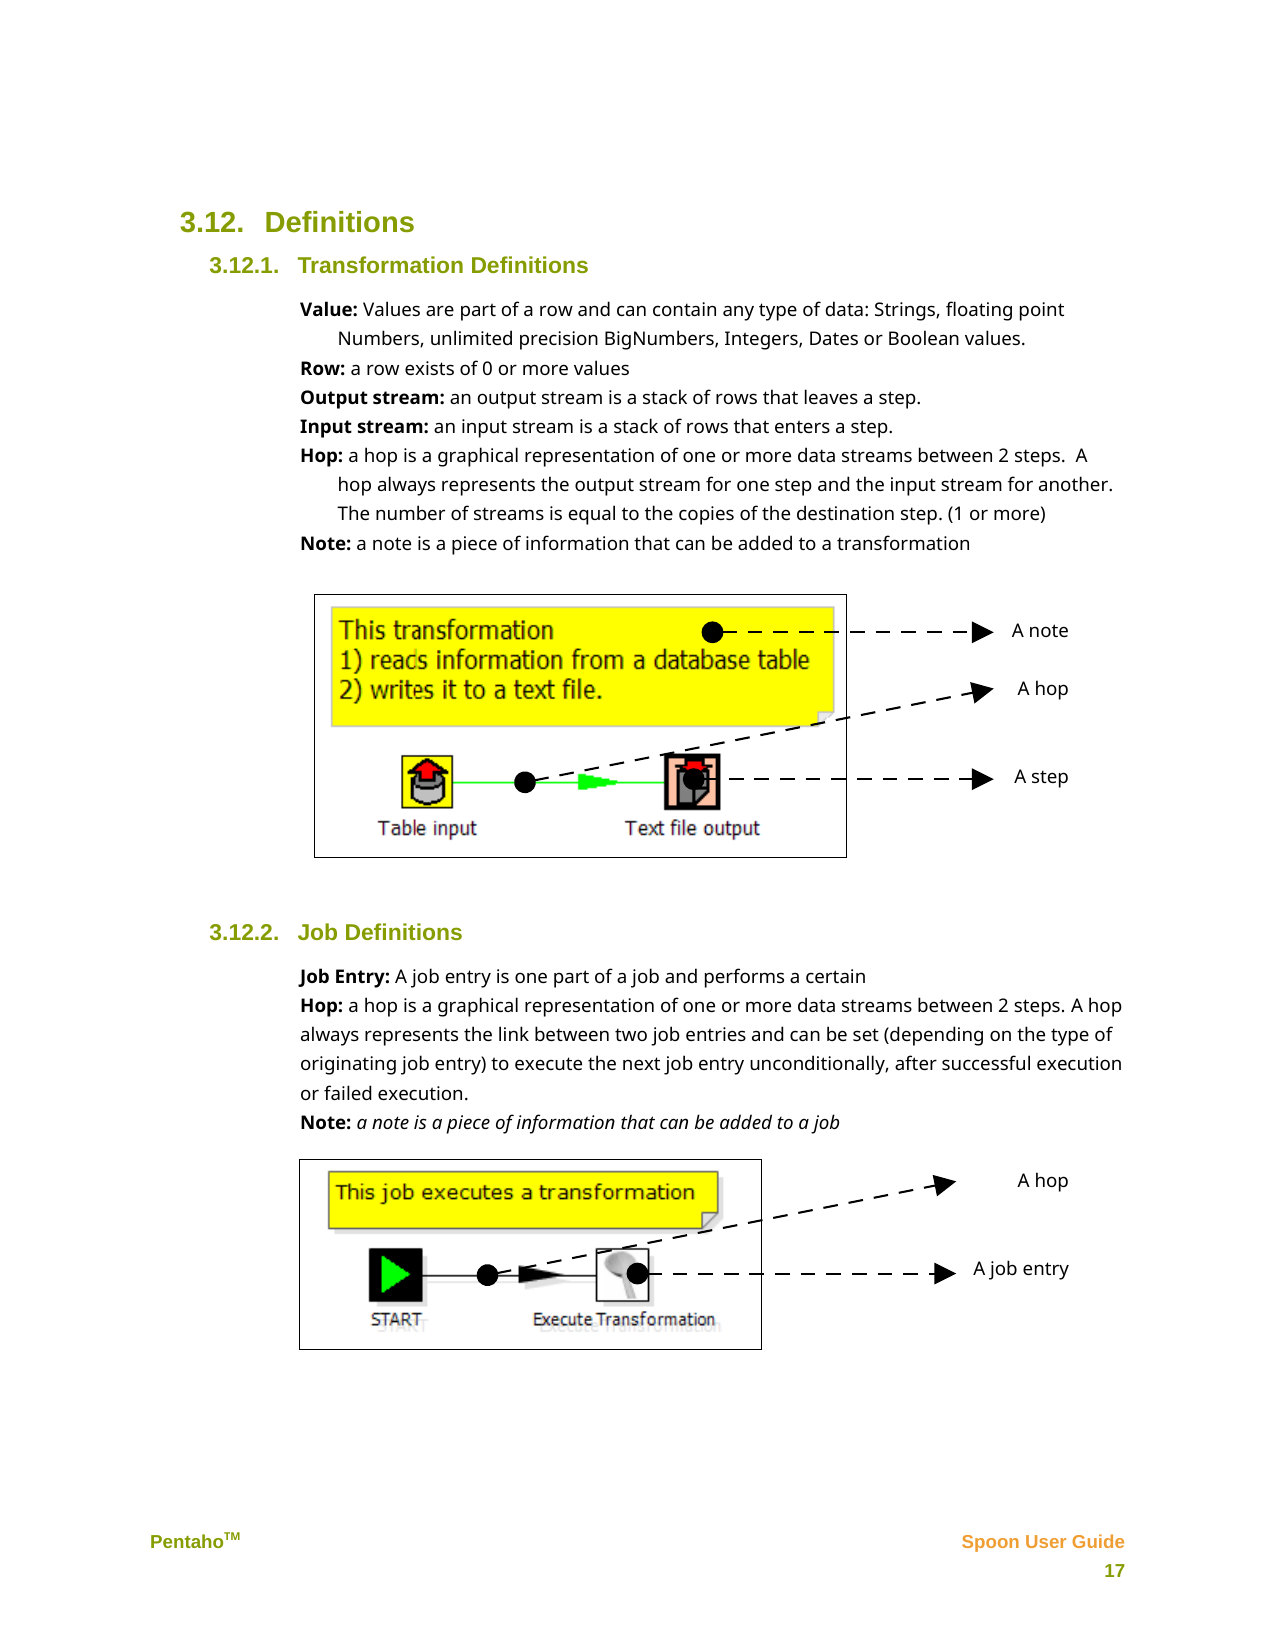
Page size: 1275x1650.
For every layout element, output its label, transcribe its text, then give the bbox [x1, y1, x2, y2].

text A hop [762, 1164, 1069, 1193]
text Hop: a hop is a graphical representation of one or more data streams between 2 steps. A hop always represents the link between two job entries and can be set (depending on the type of originating job entry) to execute the next job entry unconditionally, after successful execution or failed execution. [300, 989, 1125, 1106]
subtitle Transformation Definitions [209, 246, 1125, 281]
text [225, 760, 313, 789]
text A step [847, 760, 1069, 789]
text A note [847, 614, 1069, 643]
text [225, 1252, 298, 1281]
subtitle Definitions [179, 204, 1125, 239]
text Job Entry: A job entry is one part of a job and performs a certain [300, 960, 1125, 989]
text Input stream: an input stream is a stack of rows that enters a step. [300, 410, 1125, 439]
subtitle Job Definitions [209, 913, 1125, 948]
text Value: Values are part of a row and can contain any type of data: Strings, floating point Numbers, unlimited precision BigNumbers, Integers, Dates or Boolean values. [300, 293, 1125, 352]
text Output stream: an output stream is a stack of rows that leaves a step. [300, 381, 1125, 410]
text Note: a note is a piece of information that can be added to a job [300, 1106, 1125, 1135]
text Row: a row exists of 0 or more values [300, 352, 1125, 381]
text [225, 672, 313, 702]
text Note: a note is a piece of information that can be added to a transformation [300, 527, 1125, 556]
text [225, 1164, 298, 1193]
text Hop: a hop is a graphical representation of one or more data streams between 2 steps. A hop always represents the output stream for one step and the input stream for another. The number of streams is equal to the copies of the destination step. (1 or more) [300, 439, 1125, 527]
text [225, 614, 313, 643]
text A job entry [762, 1252, 1069, 1281]
text A hop [847, 672, 1069, 702]
